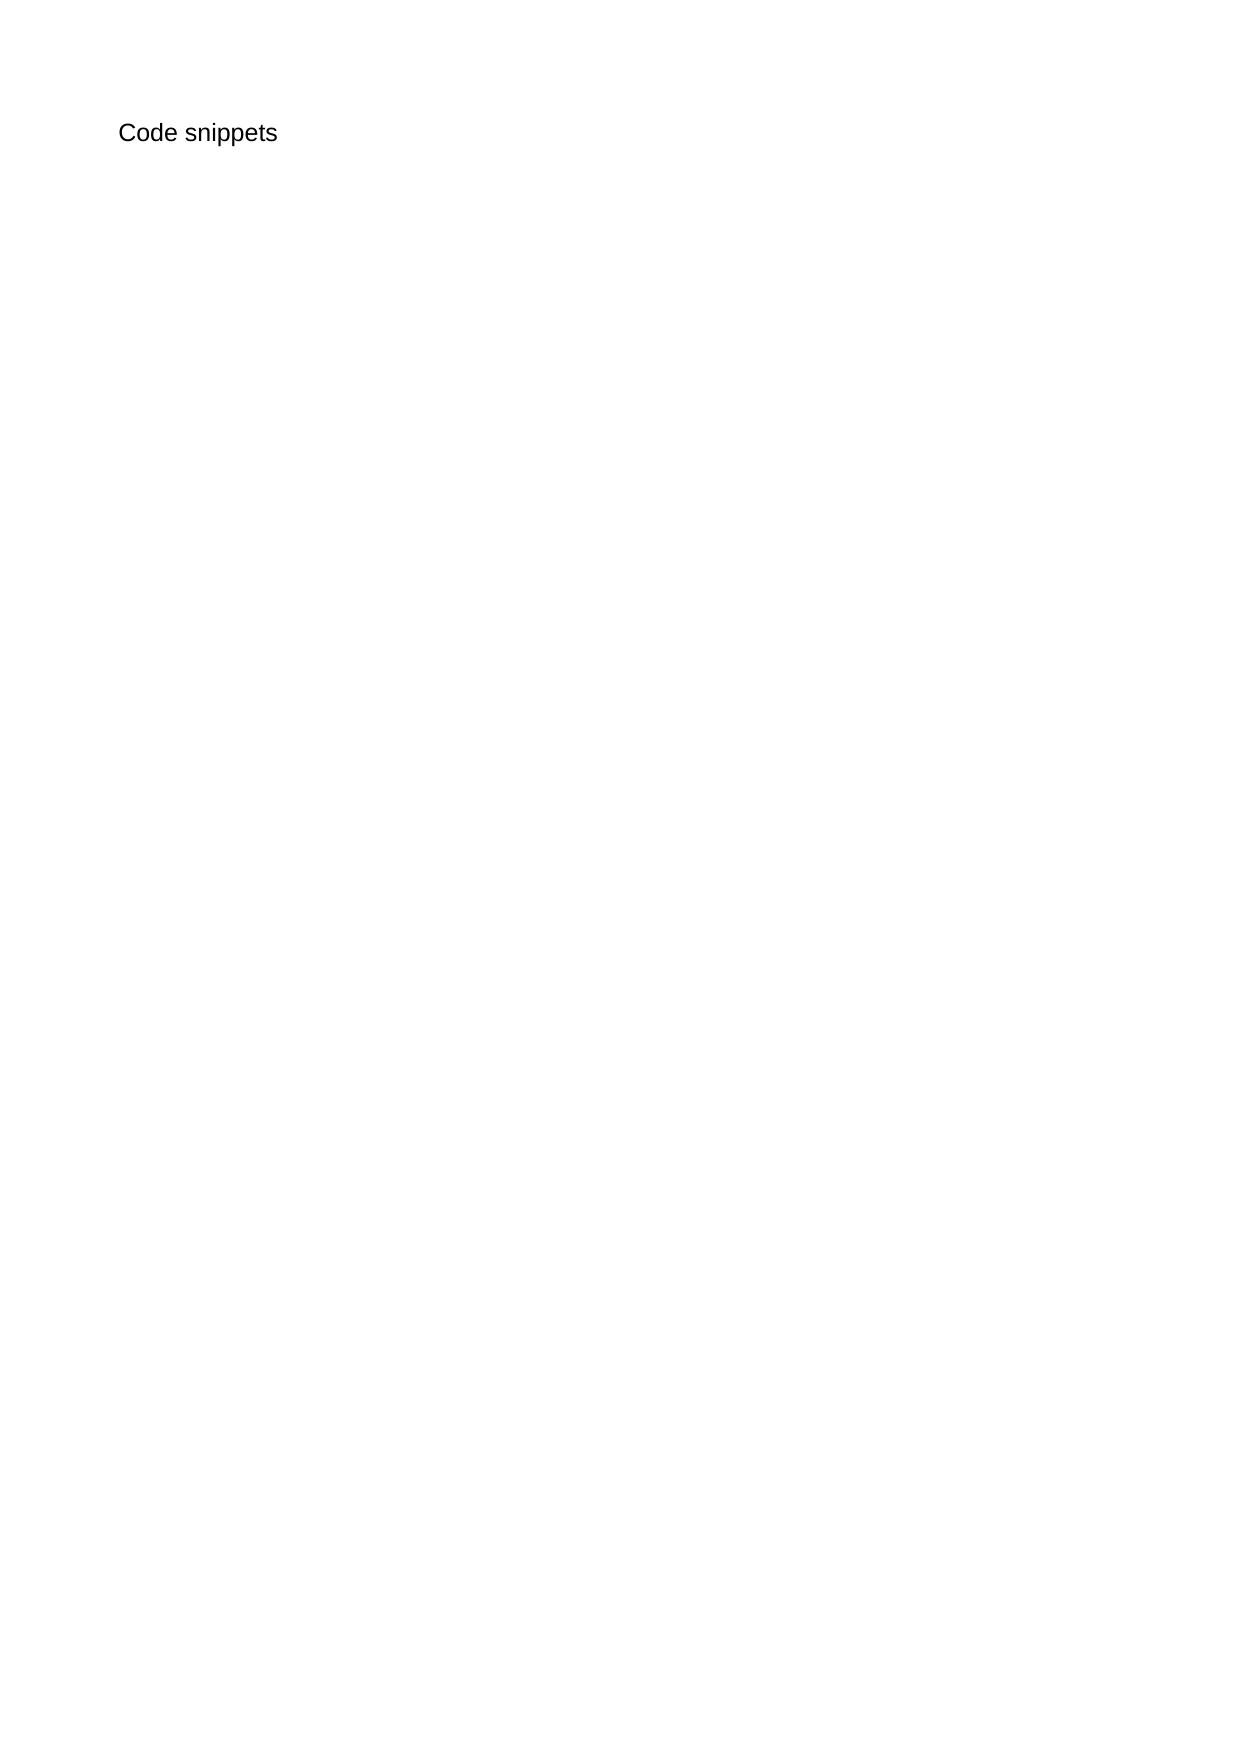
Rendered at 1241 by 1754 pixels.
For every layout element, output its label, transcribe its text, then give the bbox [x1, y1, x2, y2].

text Code snippets [118, 118, 1122, 147]
